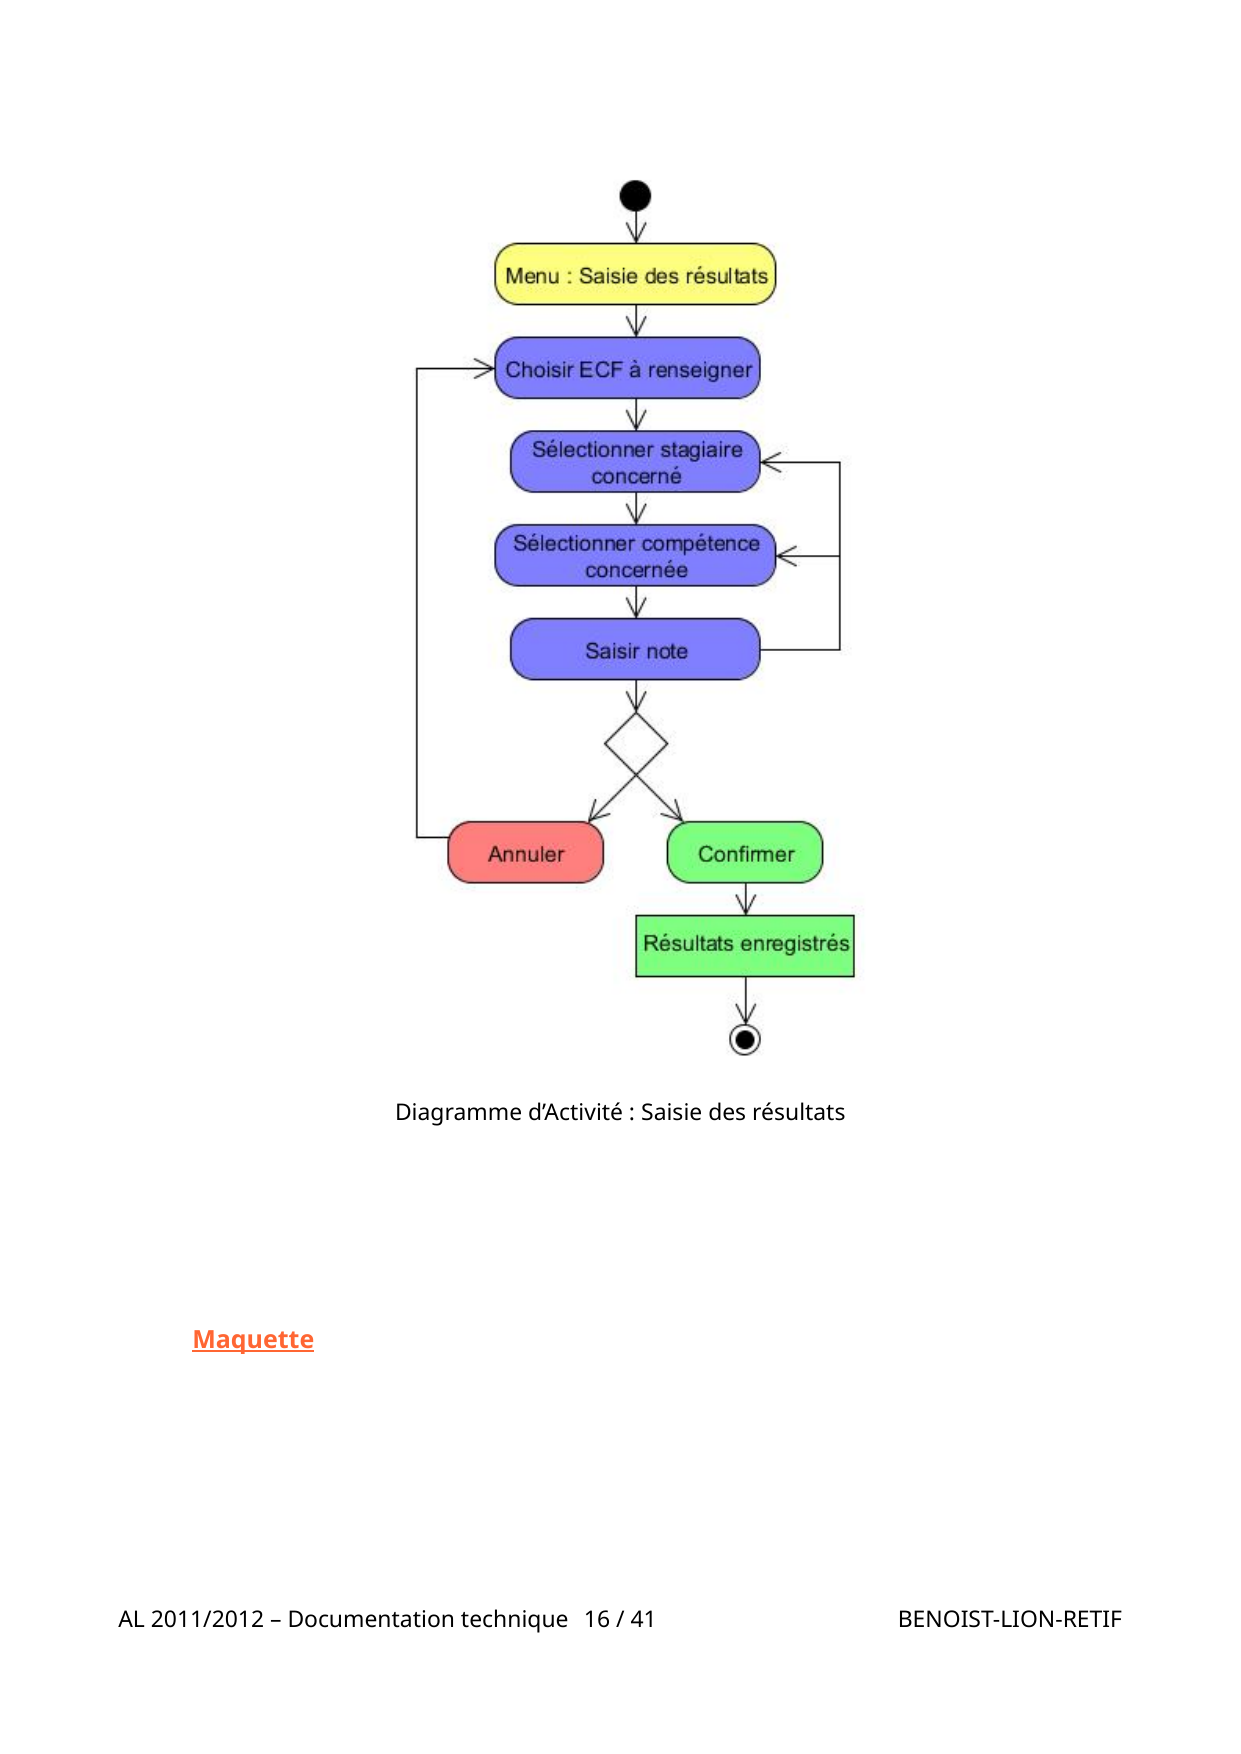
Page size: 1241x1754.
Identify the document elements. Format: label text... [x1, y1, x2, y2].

subtitle Maquette [192, 1315, 1122, 1356]
picture [338, 118, 902, 1087]
text Diagramme d’Activité : Saisie des résultats [118, 118, 1122, 1128]
